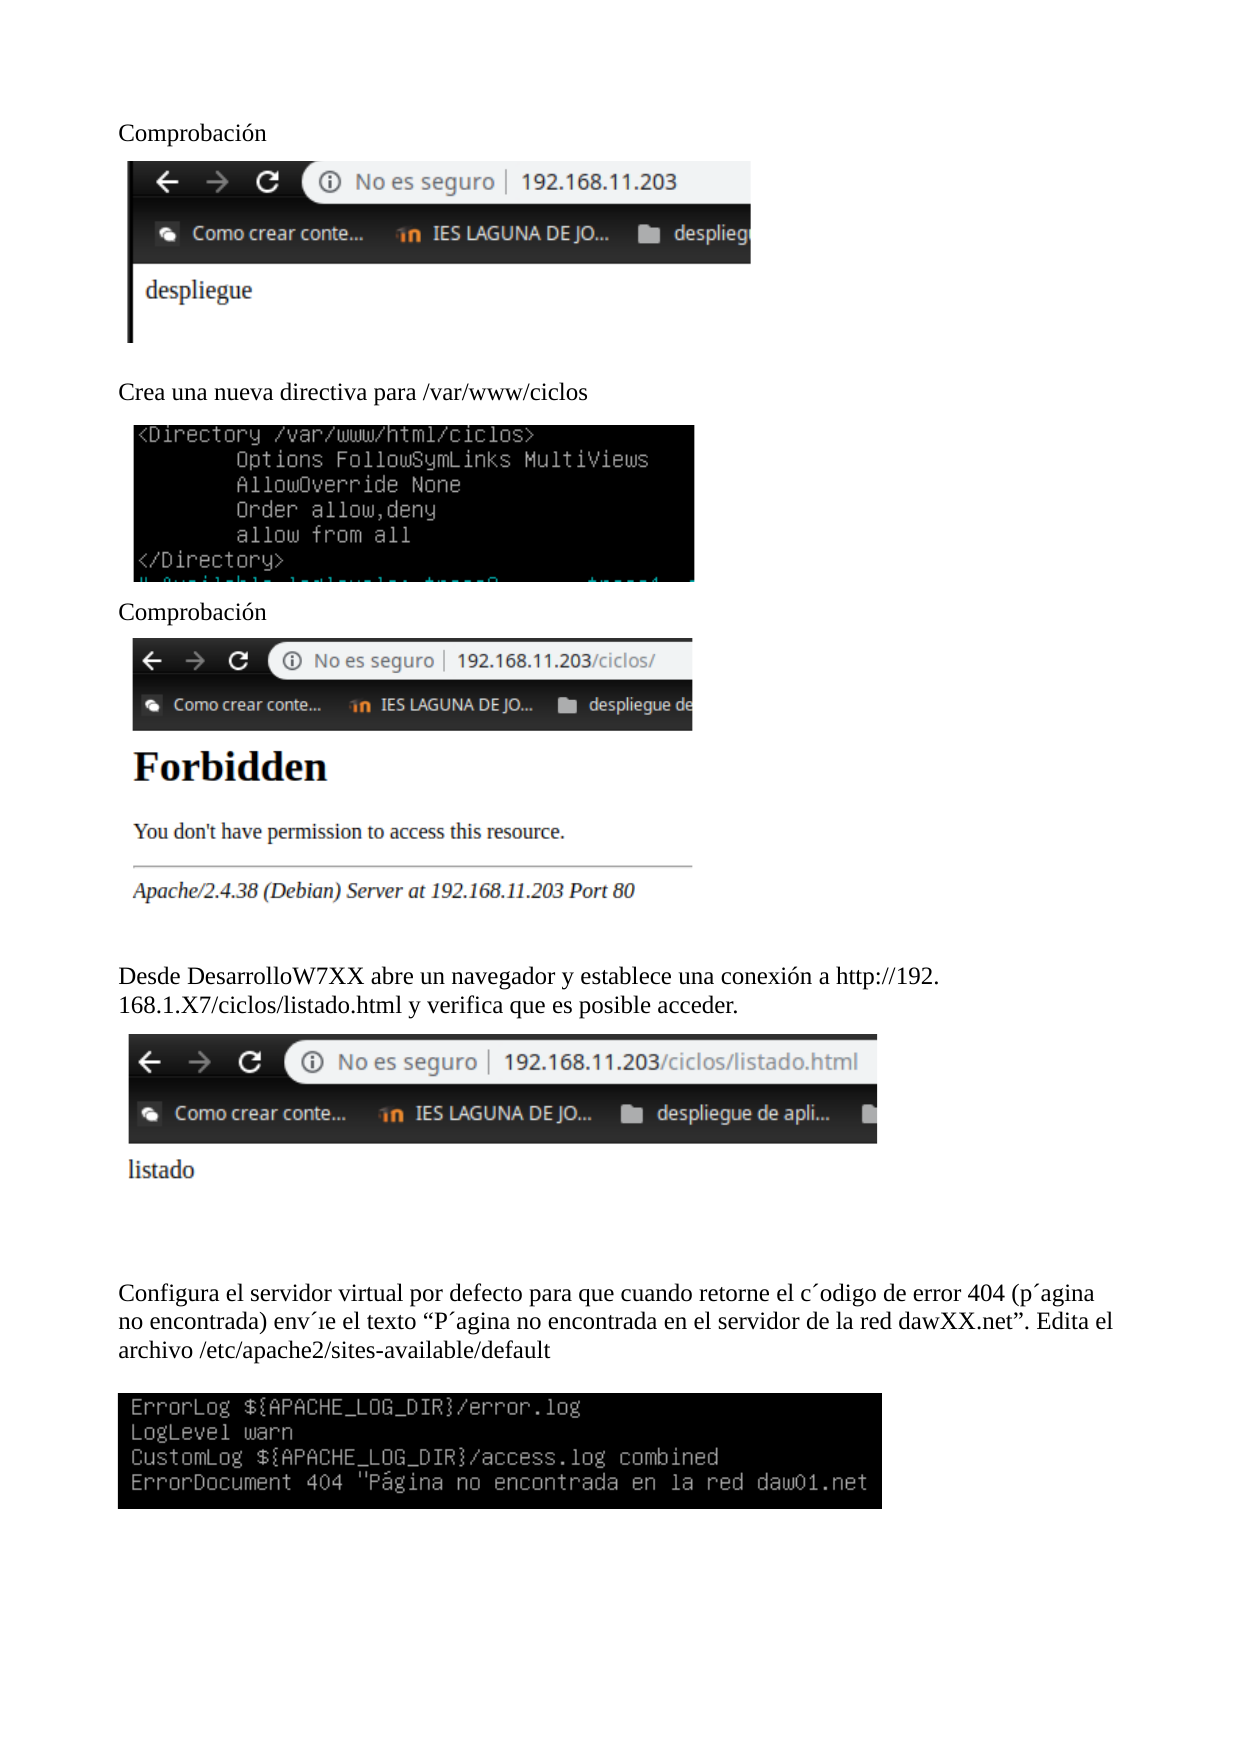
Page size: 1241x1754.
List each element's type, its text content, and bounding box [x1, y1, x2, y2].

text Configura el servidor virtual por defecto para que cuando retorne el c´odigo de error 404 (p´agina no encontrada) env´ıe el texto “P´agina no encontrada en el servidor de la red dawXX.net”. Edita el archivo /etc/apache2/sites-available/default [118, 1278, 1122, 1364]
text Comprobación [118, 118, 1122, 147]
picture [133, 425, 695, 582]
picture [132, 638, 693, 917]
text Comprobación [118, 597, 1122, 626]
text Desde DesarrolloW7XX abre un navegador y establece una conexión a http://192. 168.1.X7/ciclos/listado.html y verifica que es posible acceder. [118, 961, 1122, 1019]
text Crea una nueva directiva para /var/www/ciclos [118, 377, 1122, 406]
picture [127, 161, 751, 343]
picture [128, 1034, 878, 1268]
picture [117, 1393, 882, 1509]
